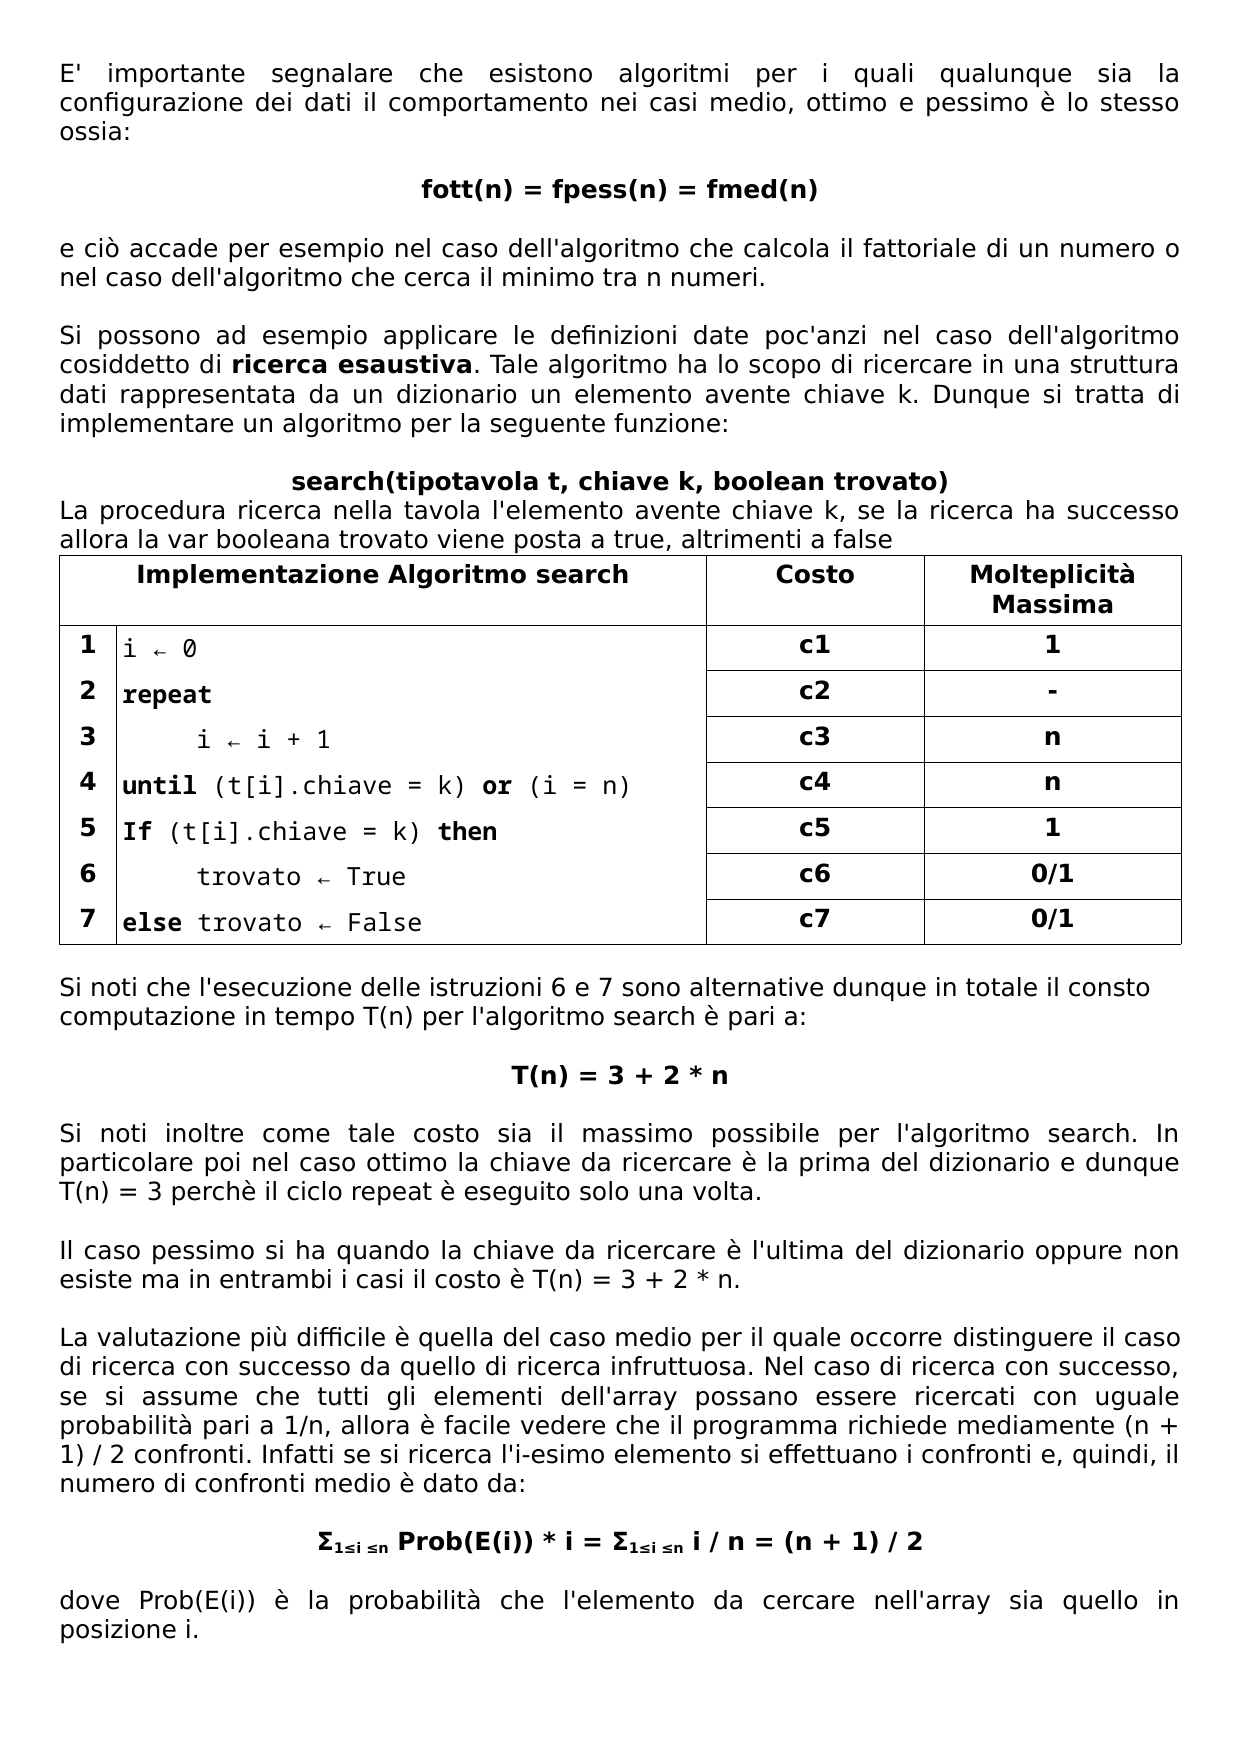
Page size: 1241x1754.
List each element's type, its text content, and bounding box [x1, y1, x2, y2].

table_cell 3 [60, 716, 116, 762]
text E' importante segnalare che esistono algoritmi per i quali qualunque sia la configurazione dei dati il comportamento nei casi medio, ottimo e pessimo è lo stesso ossia: [59, 59, 1181, 147]
text search(tipotavola t, chiave k, boolean trovato) [59, 467, 1181, 497]
text dove Prob(E(i)) è la probabilità che l'elemento da cercare nell'array sia quello in posizione i. [59, 1586, 1181, 1644]
table_cell n [925, 717, 1181, 762]
table_cell c2 [707, 671, 924, 716]
text Si noti che l'esecuzione delle istruzioni 6 e 7 sono alternative dunque in totale il consto computazione in tempo T(n) per l'algoritmo search è pari a: [59, 973, 1181, 1032]
table_cell 2 [60, 670, 116, 716]
table_cell 7 [60, 899, 116, 944]
table_cell c5 [707, 808, 924, 853]
table_cell 1 [925, 626, 1181, 670]
text Σ1≤i ≤n Prob(E(i)) * i = Σ1≤i ≤n i / n = (n + 1) / 2 [59, 1528, 1181, 1557]
text Il caso pessimo si ha quando la chiave da ricercare è l'ultima del dizionario oppure non esiste ma in entrambi i casi il costo è T(n) = 3 + 2 * n. [59, 1236, 1181, 1294]
table_cell c1 [707, 626, 924, 670]
table_cell 0/1 [925, 854, 1181, 898]
table_cell i ← 0 [117, 626, 706, 670]
table_cell until (t[i].chiave = k) or (i = n) [117, 762, 706, 807]
table_cell - [925, 671, 1181, 716]
table_cell 0/1 [925, 900, 1181, 944]
text e ciò accade per esempio nel caso dell'algoritmo che calcola il fattoriale di un numero o nel caso dell'algoritmo che cerca il minimo tra n numeri. [59, 234, 1181, 292]
table_cell else trovato ← False [117, 899, 706, 944]
table_cell c7 [707, 900, 924, 944]
table_cell c4 [707, 763, 924, 807]
table_cell 6 [60, 853, 116, 898]
table_cell 1 [925, 808, 1181, 853]
table_cell i ← i + 1 [117, 716, 706, 762]
table_cell 5 [60, 807, 116, 853]
table_header Molteplicità Massima [925, 556, 1181, 625]
table_cell 1 [60, 626, 116, 670]
table_cell c6 [707, 854, 924, 898]
table_header Implementazione Algoritmo search [60, 556, 706, 625]
table_header Costo [707, 556, 924, 625]
text Si noti inoltre come tale costo sia il massimo possibile per l'algoritmo search. In particolare poi nel caso ottimo la chiave da ricercare è la prima del dizionario e dunque T(n) = 3 perchè il ciclo repeat è eseguito solo una volta. [59, 1119, 1181, 1207]
table_cell repeat [117, 670, 706, 716]
table_cell If (t[i].chiave = k) then [117, 807, 706, 853]
table_cell 4 [60, 762, 116, 807]
table_cell c3 [707, 717, 924, 762]
text La procedura ricerca nella tavola l'elemento avente chiave k, se la ricerca ha successo allora la var booleana trovato viene posta a true, altrimenti a false [59, 497, 1181, 555]
table_cell trovato ← True [117, 853, 706, 898]
text La valutazione più difficile è quella del caso medio per il quale occorre distinguere il caso di ricerca con successo da quello di ricerca infruttuosa. Nel caso di ricerca con successo, se si assume che tutti gli elementi dell'array possano essere ricercati con uguale probabilità pari a 1/n, allora è facile vedere che il programma richiede mediamente (n + 1) / 2 confronti. Infatti se si ricerca l'i-esimo elemento si effettuano i confronti e, quindi, il numero di confronti medio è dato da: [59, 1323, 1181, 1498]
text T(n) = 3 + 2 * n [59, 1061, 1181, 1090]
table_cell n [925, 763, 1181, 807]
text fott(n) = fpess(n) = fmed(n) [59, 176, 1181, 205]
text Si possono ad esempio applicare le definizioni date poc'anzi nel caso dell'algoritmo cosiddetto di ricerca esaustiva. Tale algoritmo ha lo scopo di ricercare in una struttura dati rappresentata da un dizionario un elemento avente chiave k. Dunque si tratta di implementare un algoritmo per la seguente funzione: [59, 322, 1181, 438]
